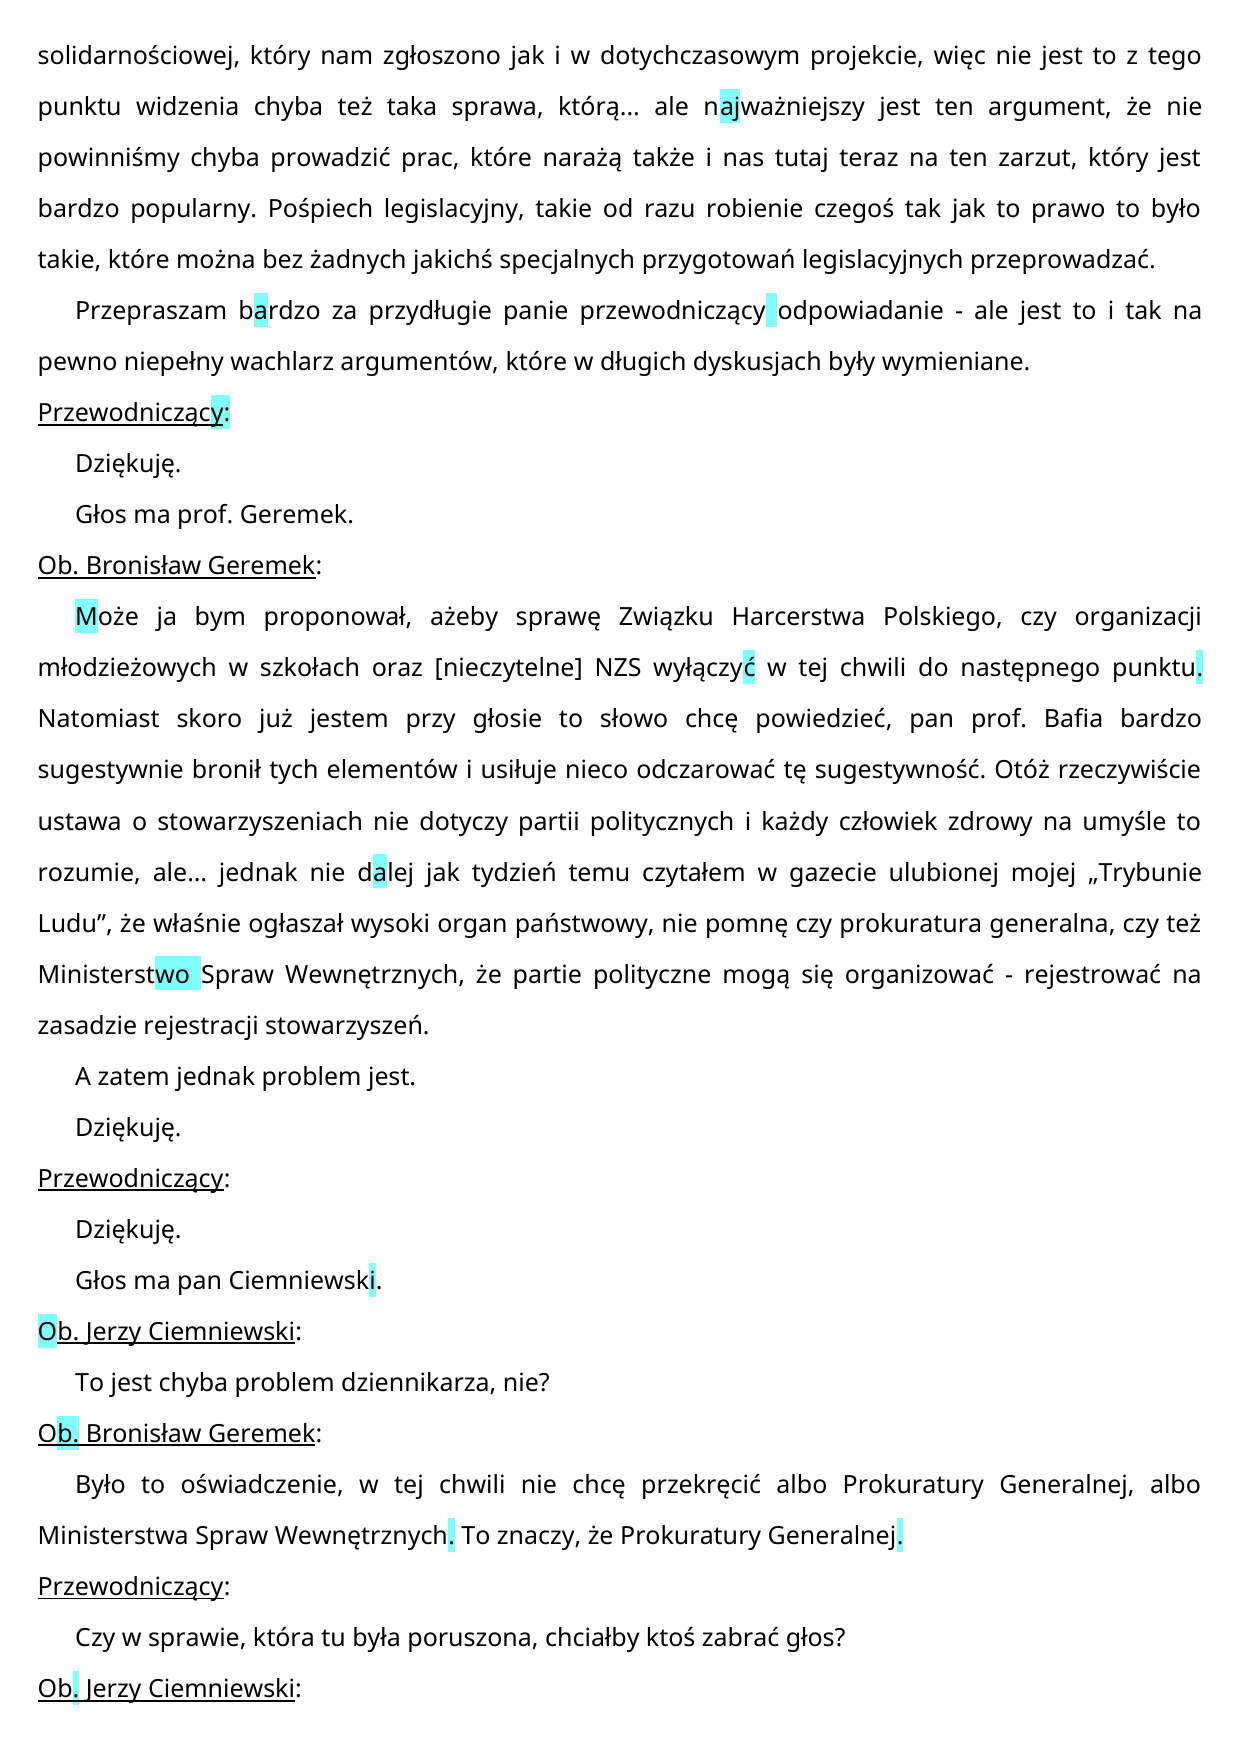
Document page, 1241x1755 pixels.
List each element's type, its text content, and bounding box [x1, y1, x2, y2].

text Dziękuję. [37, 1211, 1203, 1246]
text solidarnościowej, który nam zgłoszono jak i w dotychczasowym projekcie, więc nie jest to z tego punktu widzenia chyba też taka sprawa, którą... ale najważniejszy jest ten argument, że nie powinniśmy chyba prowadzić prac, które narażą także i nas tutaj teraz na ten zarzut, który jest bardzo popularny. Pośpiech legislacyjny, takie od razu robienie czegoś tak jak to prawo to było takie, które można bez żadnych jakichś specjalnych przygotowań legislacyjnych przeprowadzać. [37, 37, 1203, 276]
text Przepraszam bardzo za przydługie panie przewodniczący odpowiadanie - ale jest to i tak na pewno niepełny wachlarz argumentów, które w długich dyskusjach były wymieniane. [37, 293, 1203, 378]
text Ob. Bronisław Geremek: [37, 1416, 1203, 1450]
text Przewodniczący: [37, 1160, 1203, 1194]
text A zatem jednak problem jest. [37, 1058, 1203, 1092]
text To jest chyba problem dziennikarza, nie? [37, 1364, 1203, 1399]
text Ob. Jerzy Ciemniewski: [37, 1313, 1203, 1348]
text Ob. Jerzy Ciemniewski: [37, 1671, 1203, 1705]
text Czy w sprawie, która tu była poruszona, chciałby ktoś zabrać głos? [37, 1620, 1203, 1654]
text Było to oświadczenie, w tej chwili nie chcę przekręcić albo Prokuratury Generalnej, albo Ministerstwa Spraw Wewnętrznych. To znaczy, że Prokuratury Generalnej. [37, 1467, 1203, 1552]
text Głos ma prof. Geremek. [37, 497, 1203, 531]
text Dziękuję. [37, 1109, 1203, 1143]
text Przewodniczący: [37, 1569, 1203, 1603]
text Głos ma pan Ciemniewski. [37, 1262, 1203, 1297]
text Przewodniczący: [37, 395, 1203, 429]
text Może ja bym proponował, ażeby sprawę Związku Harcerstwa Polskiego, czy organizacji młodzieżowych w szkołach oraz [nieczytelne] NZS wyłączyć w tej chwili do następnego punktu. Natomiast skoro już jestem przy głosie to słowo chcę powiedzieć, pan prof. Bafia bardzo sugestywnie bronił tych elementów i usiłuje nieco odczarować tę sugestywność. Otóż rzeczywiście ustawa o stowarzyszeniach nie dotyczy partii politycznych i każdy człowiek zdrowy na umyśle to rozumie, ale… jednak nie dalej jak tydzień temu czytałem w gazecie ulubionej mojej „Trybunie Ludu”, że właśnie ogłaszał wysoki organ państwowy, nie pomnę czy prokuratura generalna, czy też Ministerstwo Spraw Wewnętrznych, że partie polityczne mogą się organizować - rejestrować na zasadzie rejestracji stowarzyszeń. [37, 599, 1203, 1041]
text Ob. Bronisław Geremek: [37, 548, 1203, 582]
text Dziękuję. [37, 446, 1203, 480]
